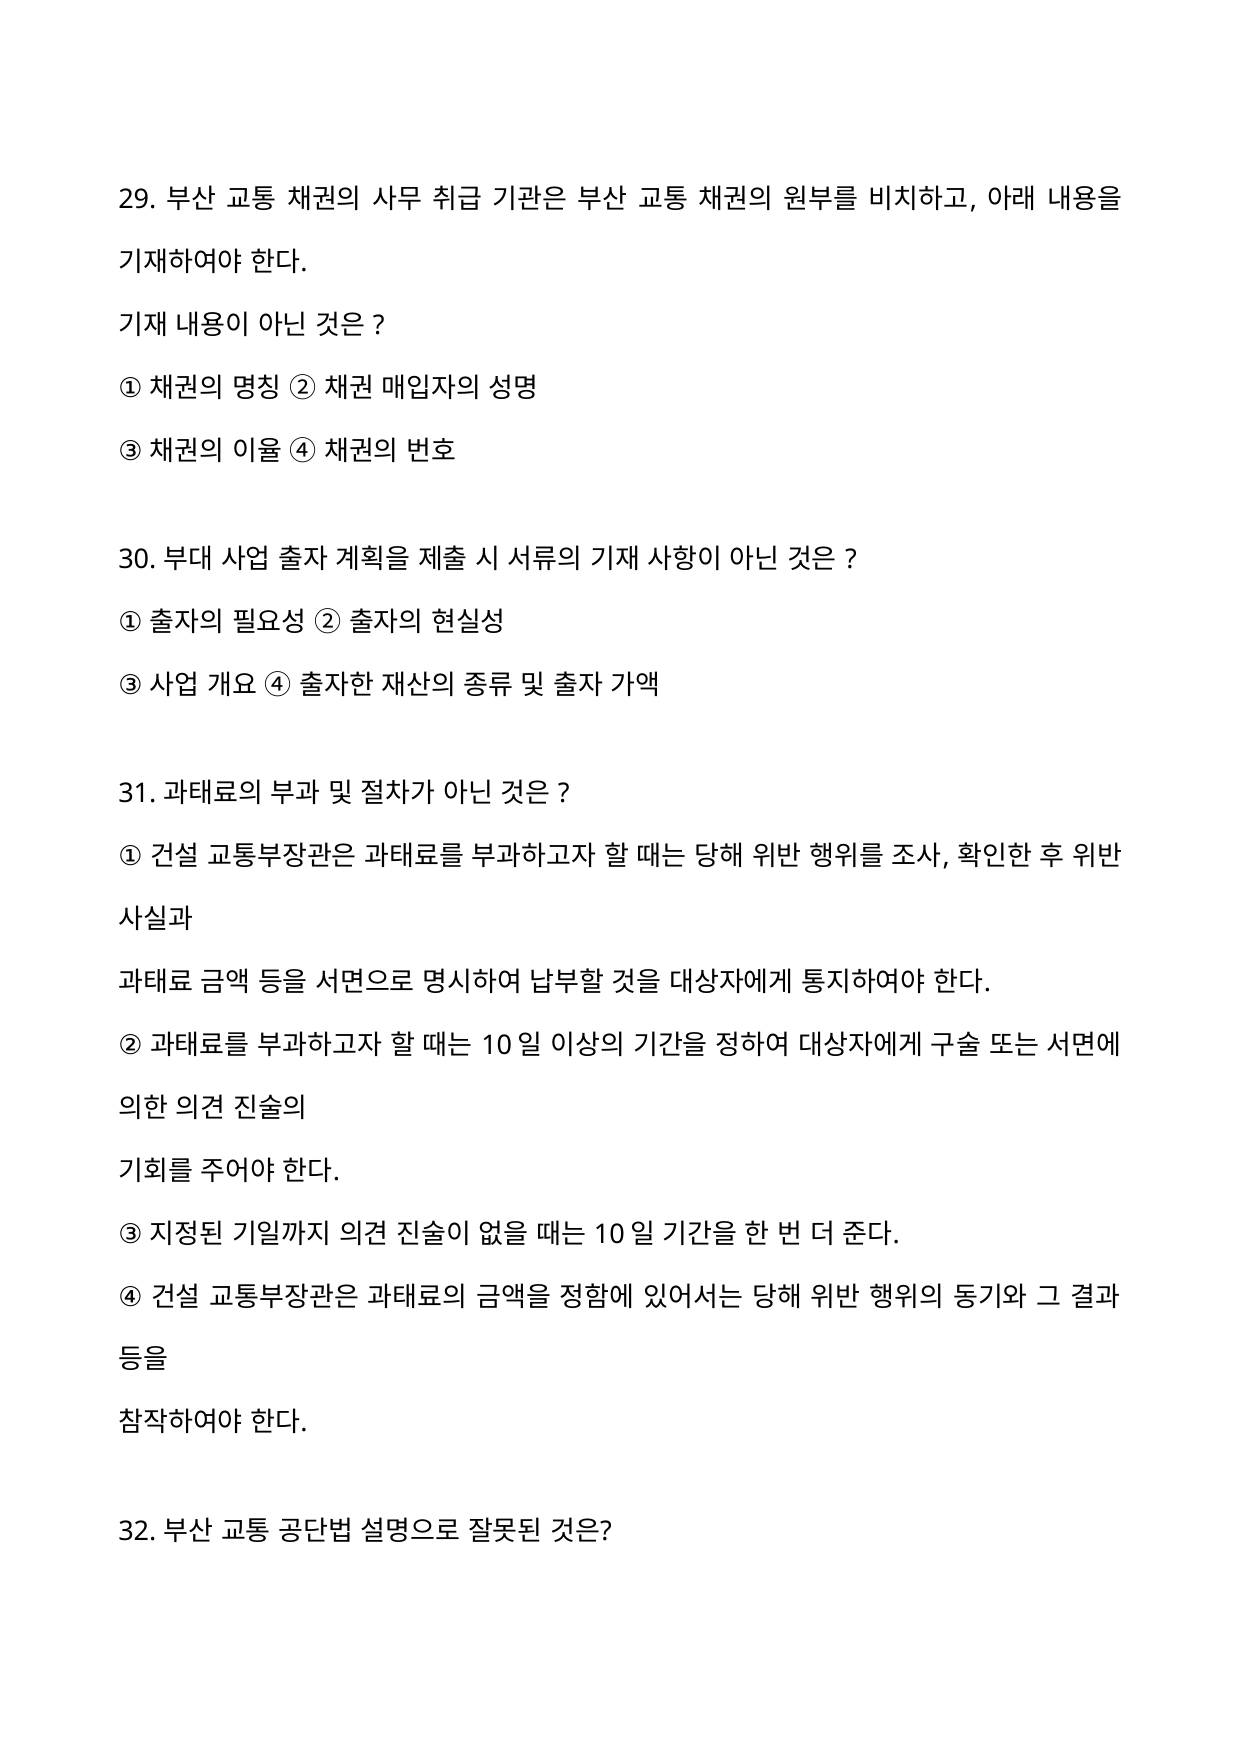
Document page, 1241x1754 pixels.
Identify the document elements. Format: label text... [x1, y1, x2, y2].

text ① 출자의 필요성 ② 출자의 현실성 [118, 600, 1122, 639]
text ③ 채권의 이율 ④ 채권의 번호 [118, 429, 1122, 468]
text ① 채권의 명칭 ② 채권 매입자의 성명 [118, 366, 1122, 405]
text 기재 내용이 아닌 것은 ? [118, 303, 1122, 342]
text 32. 부산 교통 공단법 설명으로 잘못된 것은? [118, 1508, 1122, 1548]
text 29. 부산 교통 채권의 사무 취급 기관은 부산 교통 채권의 원부를 비치하고, 아래 내용을 기재하여야 한다. [118, 177, 1122, 279]
text 30. 부대 사업 출자 계획을 제출 시 서류의 기재 사항이 아닌 것은 ? [118, 537, 1122, 577]
text ③ 사업 개요 ④ 출자한 재산의 종류 및 출자 가액 [118, 663, 1122, 702]
text 참작하여야 한다. [118, 1400, 1122, 1439]
text 과태료 금액 등을 서면으로 명시하여 납부할 것을 대상자에게 통지하여야 한다. [118, 960, 1122, 999]
text 기회를 주어야 한다. [118, 1149, 1122, 1188]
text ① 건설 교통부장관은 과태료를 부과하고자 할 때는 당해 위반 행위를 조사, 확인한 후 위반 사실과 [118, 834, 1122, 936]
text 31. 과태료의 부과 및 절차가 아닌 것은 ? [118, 771, 1122, 811]
text ④ 건설 교통부장관은 과태료의 금액을 정함에 있어서는 당해 위반 행위의 동기와 그 결과 등을 [118, 1274, 1122, 1377]
text ③ 지정된 기일까지 의견 진술이 없을 때는 10일 기간을 한 번 더 준다. [118, 1212, 1122, 1251]
text ② 과태료를 부과하고자 할 때는 10일 이상의 기간을 정하여 대상자에게 구술 또는 서면에 의한 의견 진술의 [118, 1023, 1122, 1125]
